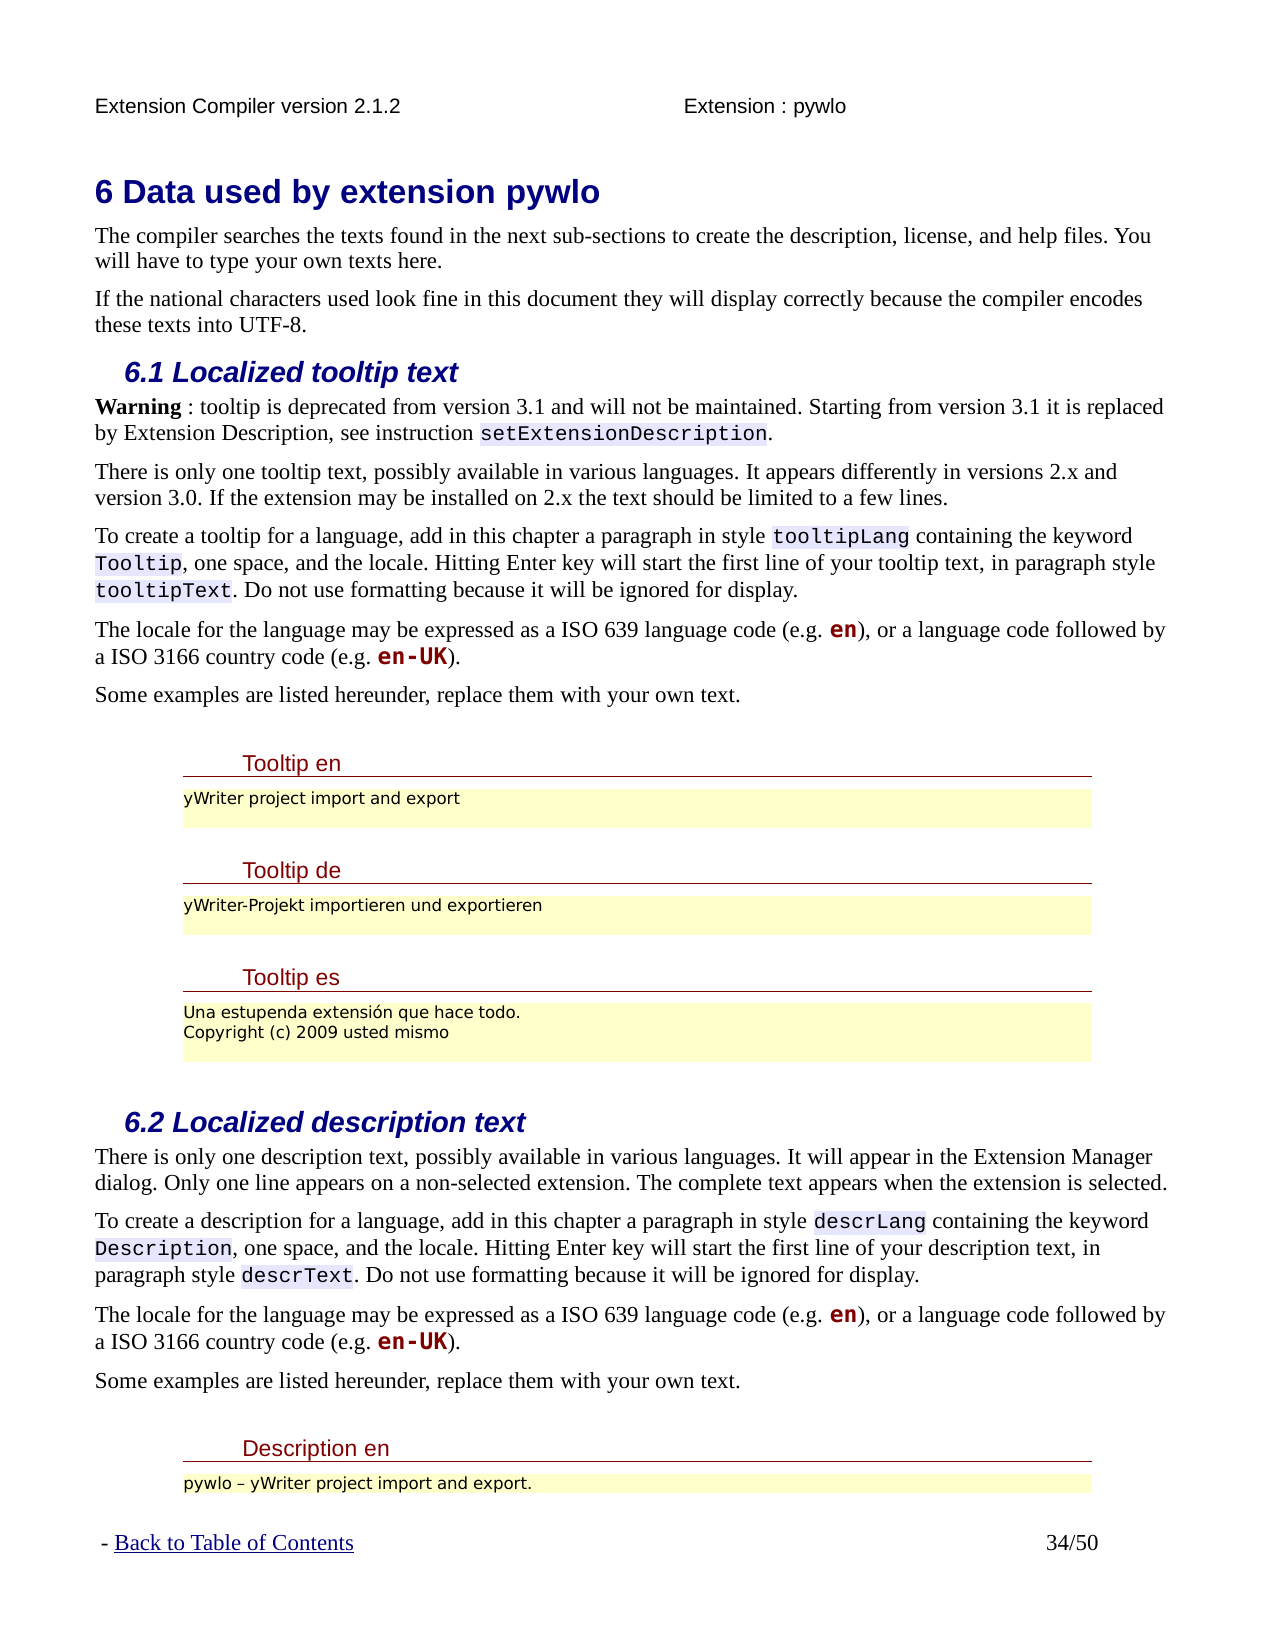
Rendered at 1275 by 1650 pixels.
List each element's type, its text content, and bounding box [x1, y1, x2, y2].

text Some examples are listed hereunder, replace them with your own text. [94, 682, 1181, 708]
text yWriter-Projekt importieren und exportieren [183, 896, 1092, 916]
text Warning : tooltip is deprecated from version 3.1 and will not be maintained. Starting from version 3.1 it is replaced by Extension Description, see instruction setExtensionDescription. [94, 394, 1181, 446]
subtitle Data used by extension pywlo [94, 172, 1181, 210]
text To create a tooltip for a language, add in this chapter a paragraph in style tooltipLang containing the keyword Tooltip, one space, and the locale. Hitting Enter key will start the first line of your tooltip text, in paragraph style tooltipText. Do not use formatting because it will be ignored for display. [94, 522, 1181, 603]
text yWriter project import and export [183, 789, 1092, 808]
text Tooltip en [183, 750, 1092, 776]
text If the national characters used look fine in this document they will display correctly because the compiler encodes these texts into UTF-8. [94, 286, 1181, 337]
text There is only one tooltip text, possibly available in various languages. It appears differently in versions 2.x and version 3.0. If the extension may be installed on 2.x the text should be limited to a few lines. [94, 459, 1181, 510]
text pywlo – yWriter project import and export. [183, 1474, 1092, 1493]
text To create a description for a language, add in this chapter a paragraph in style descrLang containing the keyword Description, one space, and the locale. Hitting Enter key will start the first line of your description text, in paragraph style descrText. Do not use formatting because it will be ignored for display. [94, 1208, 1181, 1289]
text Description en [183, 1435, 1092, 1461]
text The compiler searches the texts found in the next sub-sections to create the description, license, and help files. You will have to type your own texts here. [94, 222, 1181, 273]
text Copyright (c) 2009 usted mismo [183, 1023, 1092, 1042]
text The locale for the language may be expressed as a ISO 639 language code (e.g. en), or a language code followed by a ISO 3166 country code (e.g. en-UK). [94, 1301, 1181, 1355]
text Some examples are listed hereunder, replace them with your own text. [94, 1368, 1181, 1393]
text Una estupenda extensión que hace todo. [183, 1003, 1092, 1023]
text Tooltip es [183, 964, 1092, 991]
text Tooltip de [183, 857, 1092, 883]
subtitle Localized tooltip text [124, 356, 1181, 388]
text The locale for the language may be expressed as a ISO 639 language code (e.g. en), or a language code followed by a ISO 3166 country code (e.g. en-UK). [94, 616, 1181, 670]
text There is only one description text, possibly available in various languages. It will appear in the Extension Manager dialog. Only one line appears on a non-selected extension. The complete text appears when the extension is selected. [94, 1144, 1181, 1195]
subtitle Localized description text [124, 1106, 1181, 1138]
